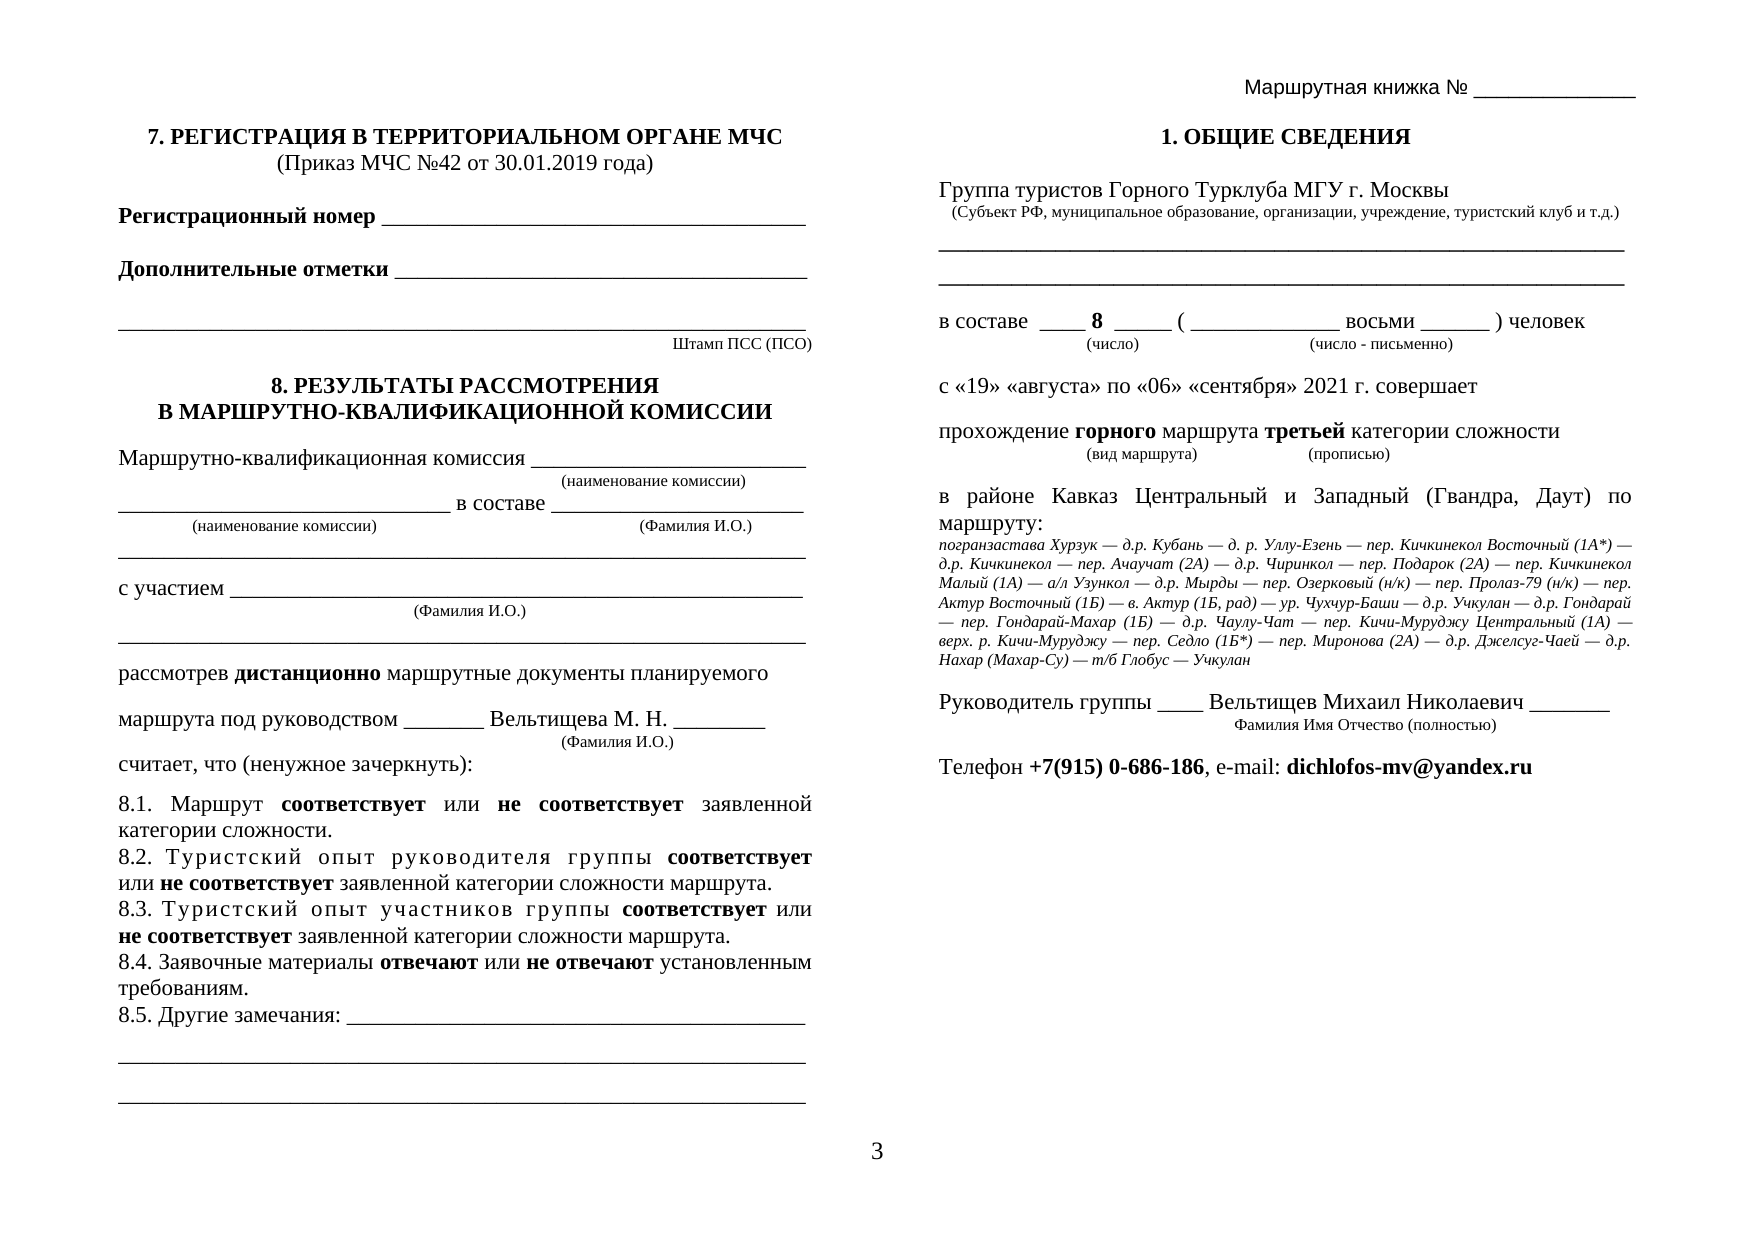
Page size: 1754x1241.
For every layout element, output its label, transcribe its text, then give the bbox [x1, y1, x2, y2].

text Руководитель группы ____ Вельтищев Михаил Николаевич _______ [939, 688, 1633, 715]
text В МАРШРУТНО-КВАЛИФИКАЦИОННОЙ КОМИССИИ [118, 398, 812, 425]
text 8.5. Другие замечания: ________________________________________ [118, 1001, 812, 1027]
text ____________________________________________________________ [118, 307, 812, 334]
text Регистрационный номер _____________________________________ [118, 202, 812, 228]
text Штамп ПСС (ПСО) [118, 334, 812, 353]
text _____________________________ в составе ______________________ [118, 489, 812, 516]
text маршрута под руководством _______ Вельтищева М. Н. ________ [118, 705, 812, 731]
text (наименование комиссии) [118, 470, 812, 489]
text погранзастава Хурзук — д.р. Кубань — д. р. Уллу-Езень — пер. Кичкинекол Восточный (1А*) — д.р. Кичкинекол — пер. Ачаучат (2А) — д.р. Чиринкол — пер. Подарок (2А) — пер. Кичкинекол Малый (1А) — а/л Узункол — д.р. Мырды — пер. Озерковый (н/к) — пер. Пролаз-79 (н/к) — пер. Актур Восточный (1Б) — в. Актур (1Б, рад) — ур. Чухчур-Баши — д.р. Учкулан — д.р. Гондарай — пер. Гондарай-Махар (1Б) — д.р. Чаулу-Чат — пер. Кичи-Муруджу Центральный (1А) — верх. р. Кичи-Муруджу — пер. Седло (1Б*) — пер. Миронова (2А) — д.р. Джелсуг-Чаей — д.р. Нахар (Махар-Су) — т/б Глобус — Учкулан [939, 535, 1633, 669]
text Телефон +7(915) 0-686-186, e-mail: dichlofos-mv@yandex.ru [939, 753, 1633, 779]
text (наименование комиссии) (Фамилия И.О.) [118, 516, 812, 535]
text ______________________________________________________________________________________________ [939, 221, 1633, 288]
text прохождение горного маршрута третьей категории сложности [939, 418, 1633, 444]
text 8.2. Туристский опыт руководителя группы соответствует или не соответствует заявленной категории сложности маршрута. [118, 843, 812, 895]
text 7. Регистрация в территориальном органе МЧС [118, 123, 812, 149]
text (Субъект РФ, муниципальное образование, организации, учреждение, туристский клуб и т.д.) [939, 202, 1633, 221]
text 8. РЕЗУЛЬТАТЫ РАССМОТРЕНИЯ [118, 372, 812, 398]
text (Приказ МЧС №42 от 30.01.2019 года) [118, 149, 812, 176]
text в составе ____ 8 _____ ( _____________ восьми ______ ) человек [939, 307, 1633, 334]
text ____________________________________________________________ [118, 535, 812, 561]
text считает, что (ненужное зачеркнуть): [118, 751, 812, 777]
text с «19» «августа» по «06» «сентября» 2021 г. совершает [939, 372, 1633, 398]
text Фамилия Имя Отчество (полностью) [1160, 715, 1633, 734]
text 8.3. Туристский опыт участников группы соответствует или не соответствует заявленной категории сложности маршрута. [118, 895, 812, 948]
text 1. ОБЩИЕ СВЕДЕНИЯ [939, 123, 1633, 149]
text ____________________________________________________________ [118, 1040, 812, 1067]
text Дополнительные отметки ____________________________________ [118, 255, 812, 281]
text рассмотрев дистанционно маршрутные документы планируемого [118, 659, 812, 686]
text ____________________________________________________________ [118, 1080, 812, 1106]
text (вид маршрута) (прописью) [1013, 444, 1633, 463]
text в районе Кавказ Центральный и Западный (Гвандра, Даут) по маршруту: [939, 482, 1633, 535]
text ____________________________________________________________ [118, 620, 812, 646]
text 8.1. Маршрут соответствует или не соответствует заявленной категории сложности. [118, 790, 812, 843]
text Маршрутно-квалификационная комиссия ________________________ [118, 444, 812, 470]
text с участием __________________________________________________ [118, 574, 812, 601]
text (Фамилия И.О.) [118, 601, 812, 620]
text (Фамилия И.О.) [118, 731, 812, 751]
text 8.4. Заявочные материалы отвечают или не отвечают установленным требованиям. [118, 948, 812, 1001]
text (число) (число - письменно) [1013, 334, 1633, 353]
text Группа туристов Горного Турклуба МГУ г. Москвы [939, 176, 1633, 202]
